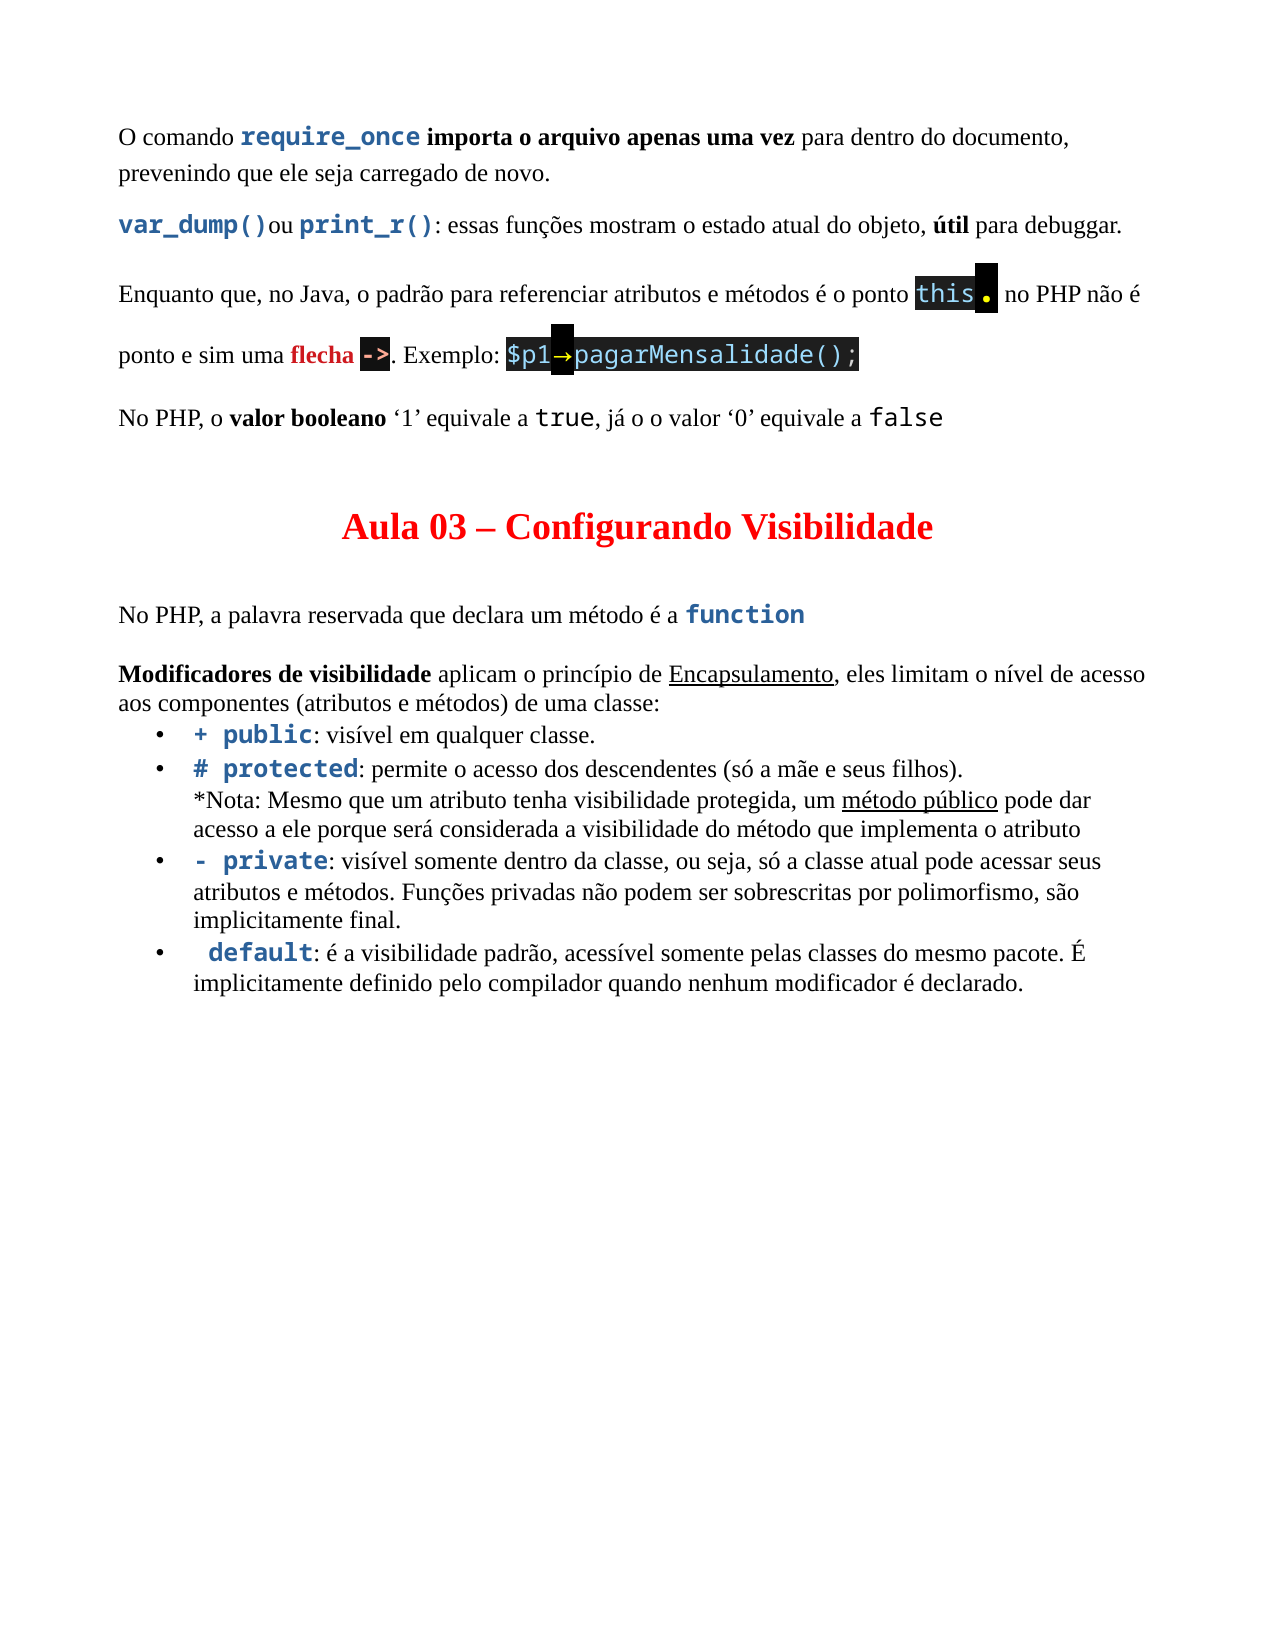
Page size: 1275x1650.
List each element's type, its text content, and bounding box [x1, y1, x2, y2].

subtitle Aula 03 – Configurando Visibilidade [118, 504, 1157, 548]
list + public: visível em qualquer classe. [156, 717, 1157, 751]
text Modificadores de visibilidade aplicam o princípio de Encapsulamento, eles limitam o nível de acesso aos componentes (atributos e métodos) de uma classe: [118, 659, 1157, 717]
text var_dump()ou print_r(): essas funções mostram o estado atual do objeto, útil para debuggar. [118, 207, 1174, 241]
list default: é a visibilidade padrão, acessível somente pelas classes do mesmo pacote. É implicitamente definido pelo compilador quando nenhum modificador é declarado. [156, 934, 1157, 997]
text No PHP, a palavra reservada que declara um método é a function [118, 597, 1157, 631]
text Enquanto que, no Java, o padrão para referenciar atributos e métodos é o ponto this. no PHP não é ponto e sim uma flecha ->. Exemplo: $p1→pagarMensalidade(); [118, 262, 1157, 375]
text O comando require_once importa o arquivo apenas uma vez para dentro do documento, prevenindo que ele seja carregado de novo. [118, 118, 1157, 187]
list # protected: permite o acesso dos descendentes (só a mãe e seus filhos). *Nota: Mesmo que um atributo tenha visibilidade protegida, um método público pode dar acesso a ele porque será considerada a visibilidade do método que implementa o atributo [156, 751, 1157, 843]
list - private: visível somente dentro da classe, ou seja, só a classe atual pode acessar seus atributos e métodos. Funções privadas não podem ser sobrescritas por polimorfismo, são implicitamente final. [156, 843, 1157, 934]
text No PHP, o valor booleano ‘1’ equivale a true, já o o valor ‘0’ equivale a false [118, 399, 1157, 433]
